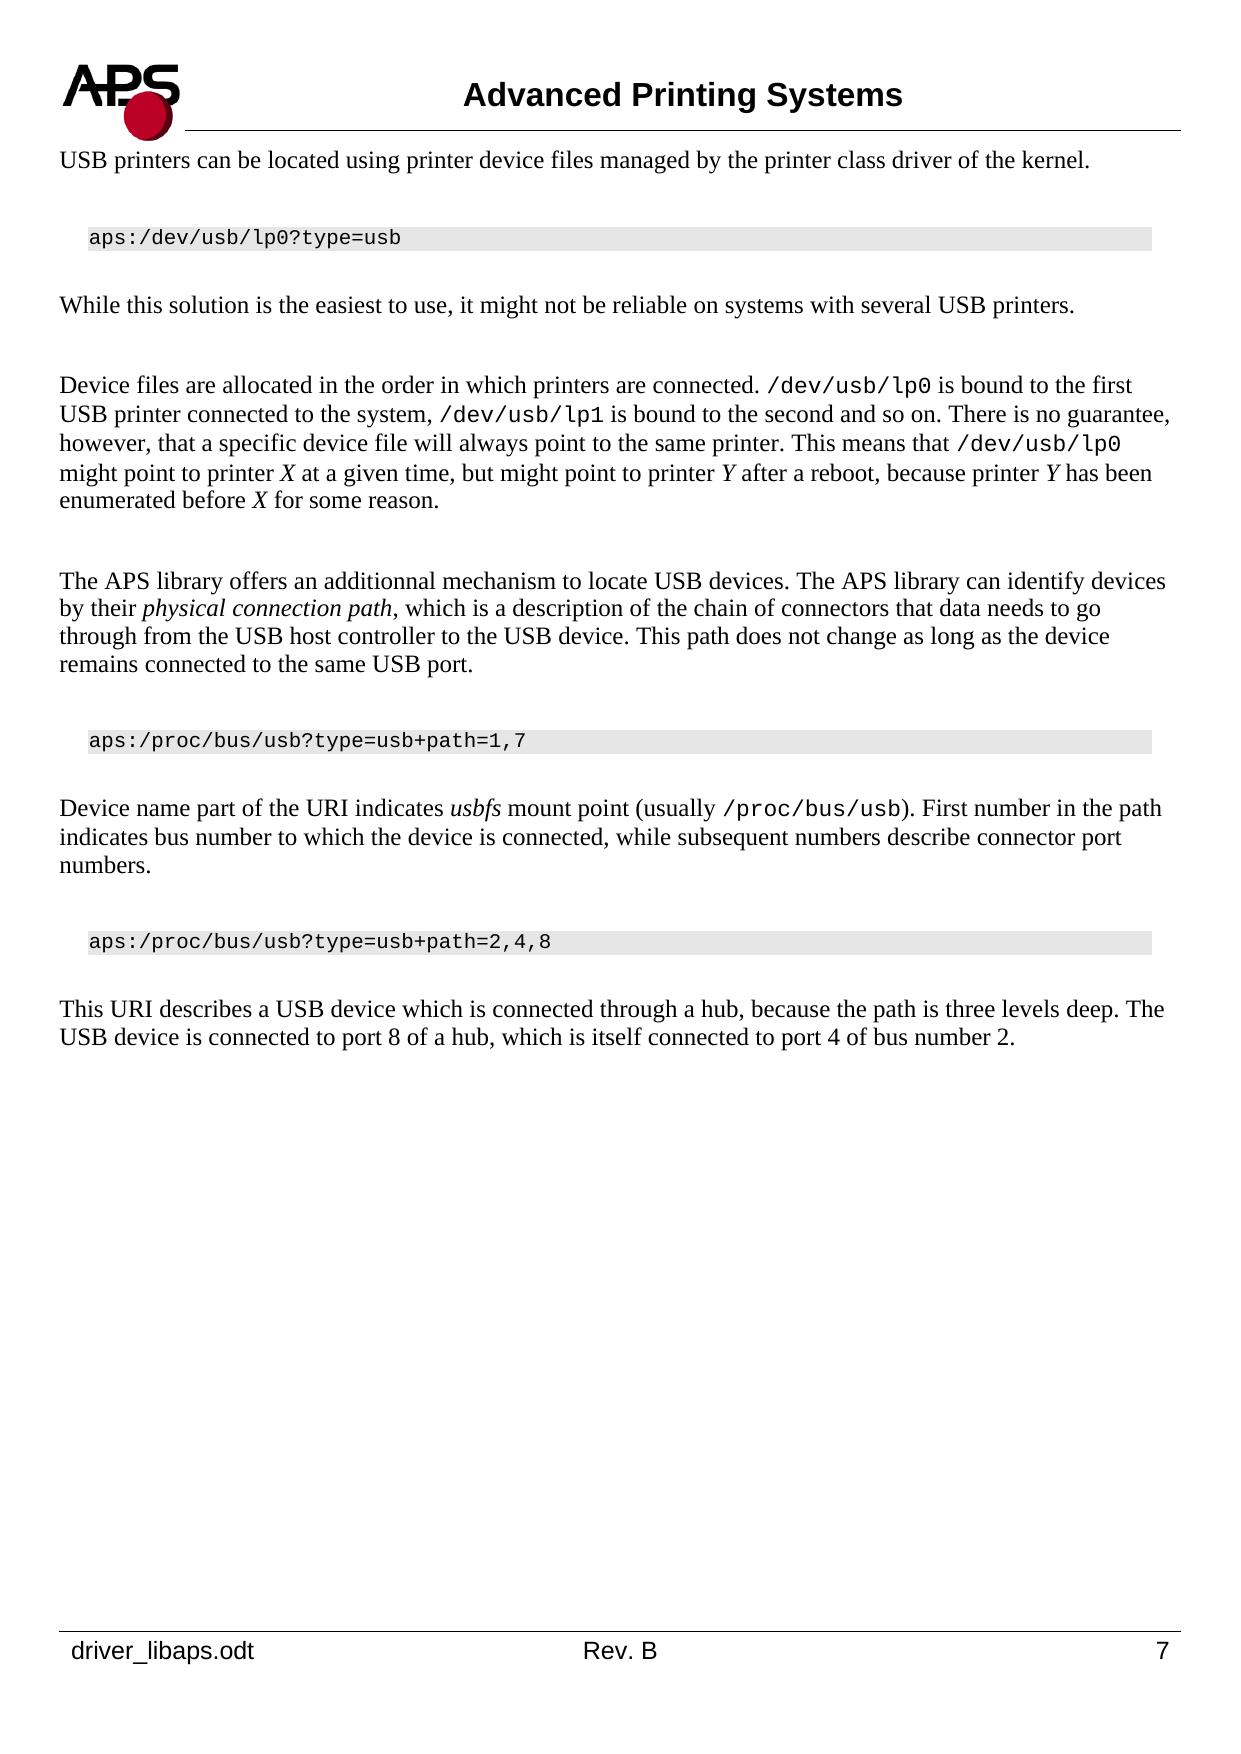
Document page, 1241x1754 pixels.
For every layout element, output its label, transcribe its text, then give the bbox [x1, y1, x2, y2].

text This URI describes a USB device which is connected through a hub, because the path is three levels deep. The USB device is connected to port 8 of a hub, which is itself connected to port 4 of bus number 2. [59, 995, 1181, 1051]
text USB printers can be located using printer device files managed by the printer class driver of the kernel. [59, 146, 1181, 174]
text aps:/dev/usb/lp0?type=usb [88, 227, 1152, 251]
text While this solution is the easiest to use, it might not be reliable on systems with several USB printers. [59, 291, 1181, 318]
text The APS library offers an additionnal mechanism to locate USB devices. The APS library can identify devices by their physical connection path, which is a description of the chain of connectors that data needs to go through from the USB host controller to the USB device. This path does not change as long as the device remains connected to the same USB port. [59, 567, 1181, 678]
text aps:/proc/bus/usb?type=usb+path=2,4,8 [88, 931, 1152, 955]
text aps:/proc/bus/usb?type=usb+path=1,7 [88, 730, 1152, 754]
text Device files are allocated in the order in which printers are connected. /dev/usb/lp0 is bound to the first USB printer connected to the system, /dev/usb/lp1 is bound to the second and so on. There is no guarantee, however, that a specific device file will always point to the same printer. This means that /dev/usb/lp0 might point to printer X at a given time, but might point to printer Y after a reboot, because printer Y has been enumerated before X for some reason. [59, 371, 1181, 514]
picture [59, 59, 186, 147]
text Device name part of the URI indicates usbfs mount point (usually /proc/bus/usb). First number in the path indicates bus number to which the device is connected, while subsequent numbers describe connector port numbers. [59, 794, 1181, 879]
